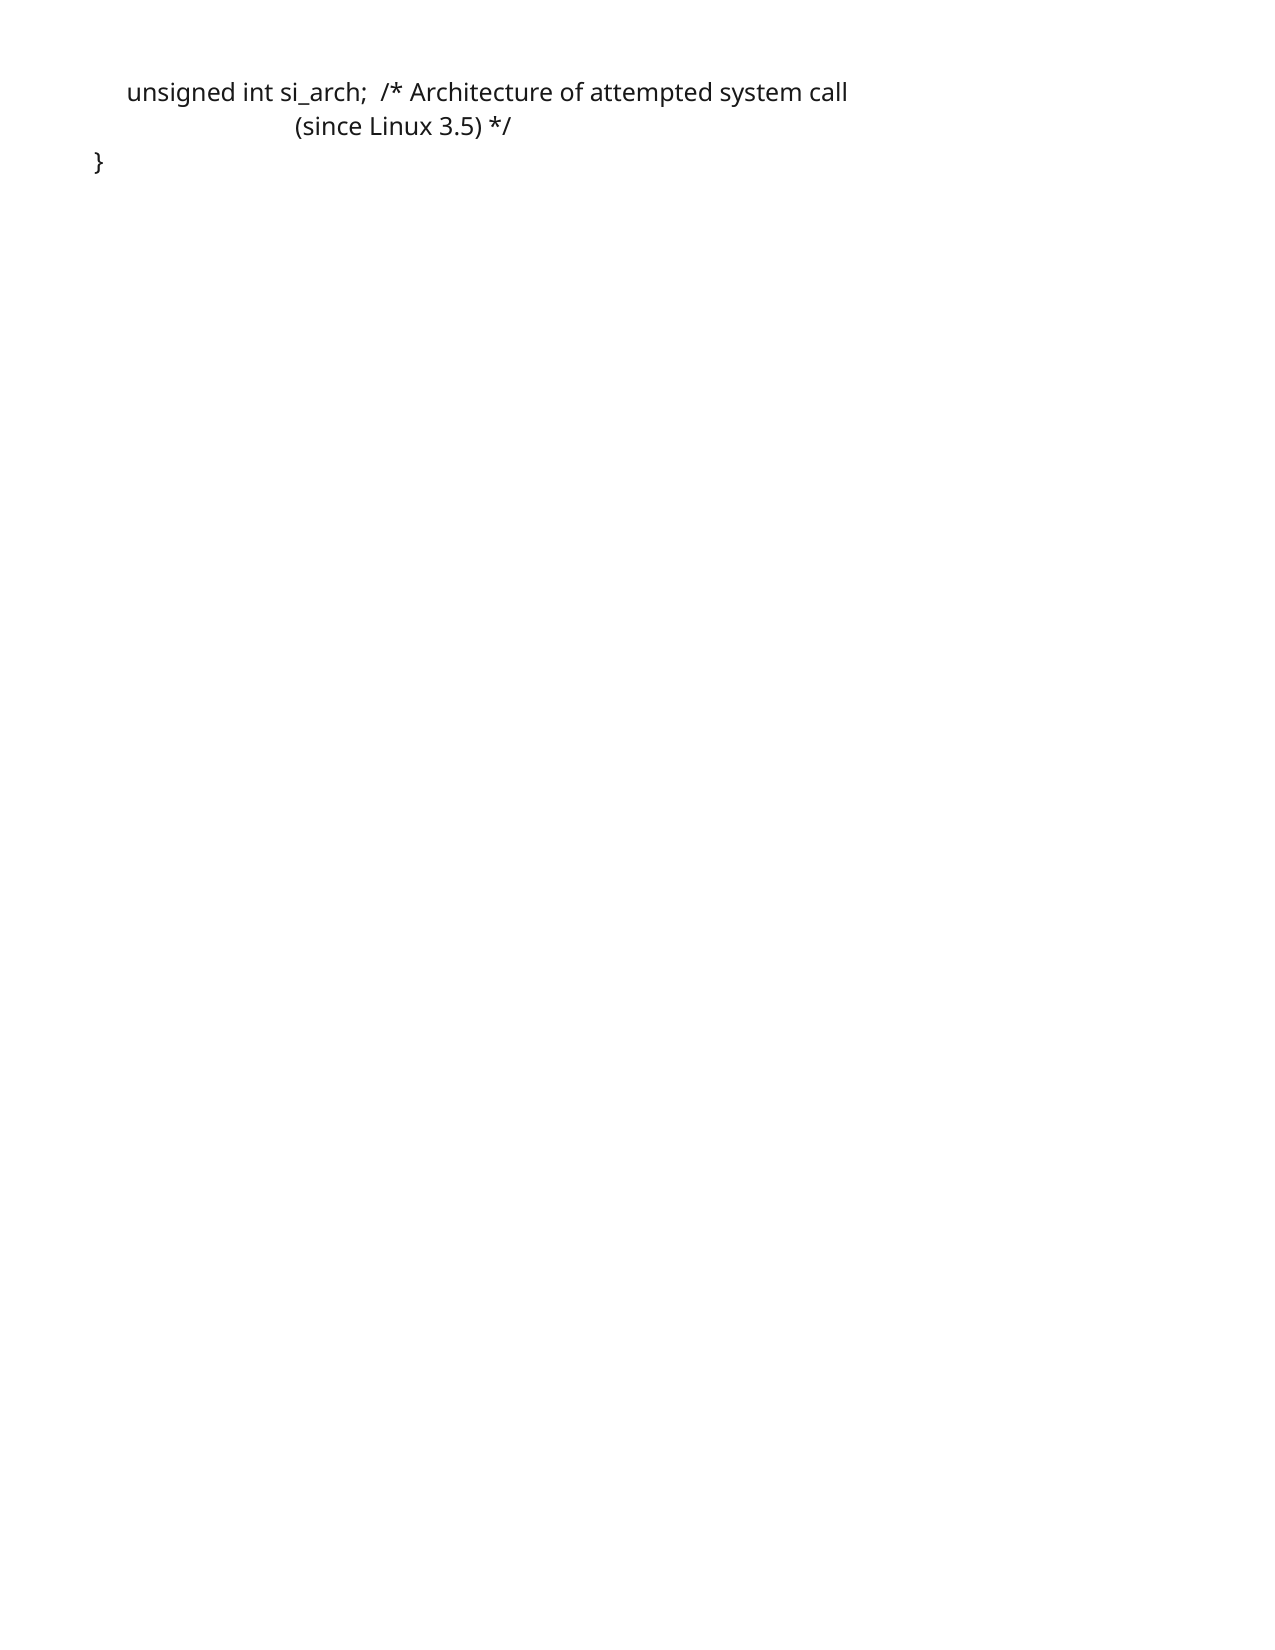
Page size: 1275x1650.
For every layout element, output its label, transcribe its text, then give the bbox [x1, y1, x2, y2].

text unsigned int si_arch; /* Architecture of attempted system call [87, 75, 1200, 109]
text } [87, 143, 1200, 177]
text (since Linux 3.5) */ [87, 109, 1200, 143]
